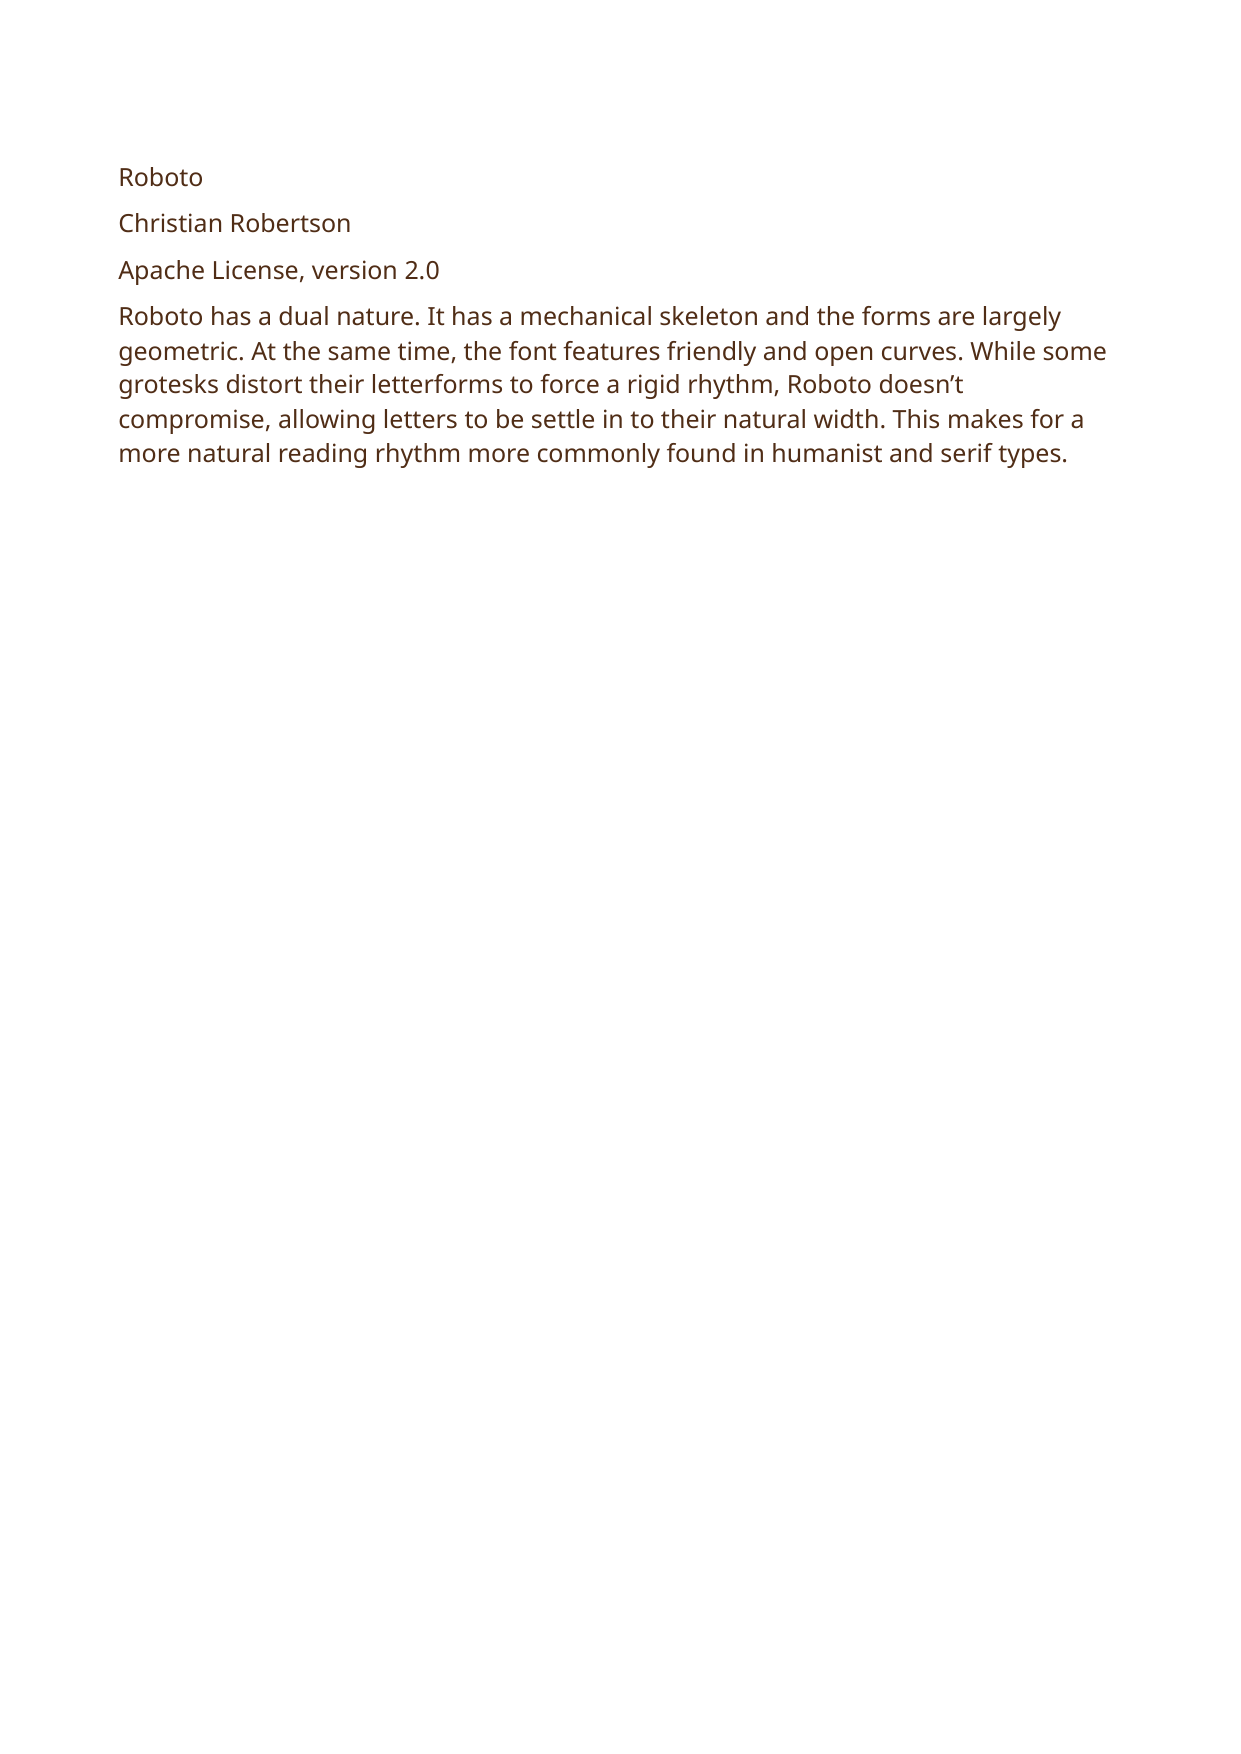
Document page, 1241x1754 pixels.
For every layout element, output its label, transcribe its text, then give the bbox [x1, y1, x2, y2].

text Christian Robertson [118, 206, 1122, 240]
text Roboto [118, 159, 1122, 193]
text Apache License, version 2.0 [118, 252, 1122, 287]
text Roboto has a dual nature. It has a mechanical skeleton and the forms are largely geometric. At the same time, the font features friendly and open curves. While some grotesks distort their letterforms to force a rigid rhythm, Roboto doesn’t compromise, allowing letters to be settle in to their natural width. This makes for a more natural reading rhythm more commonly found in humanist and serif types. [118, 299, 1122, 469]
